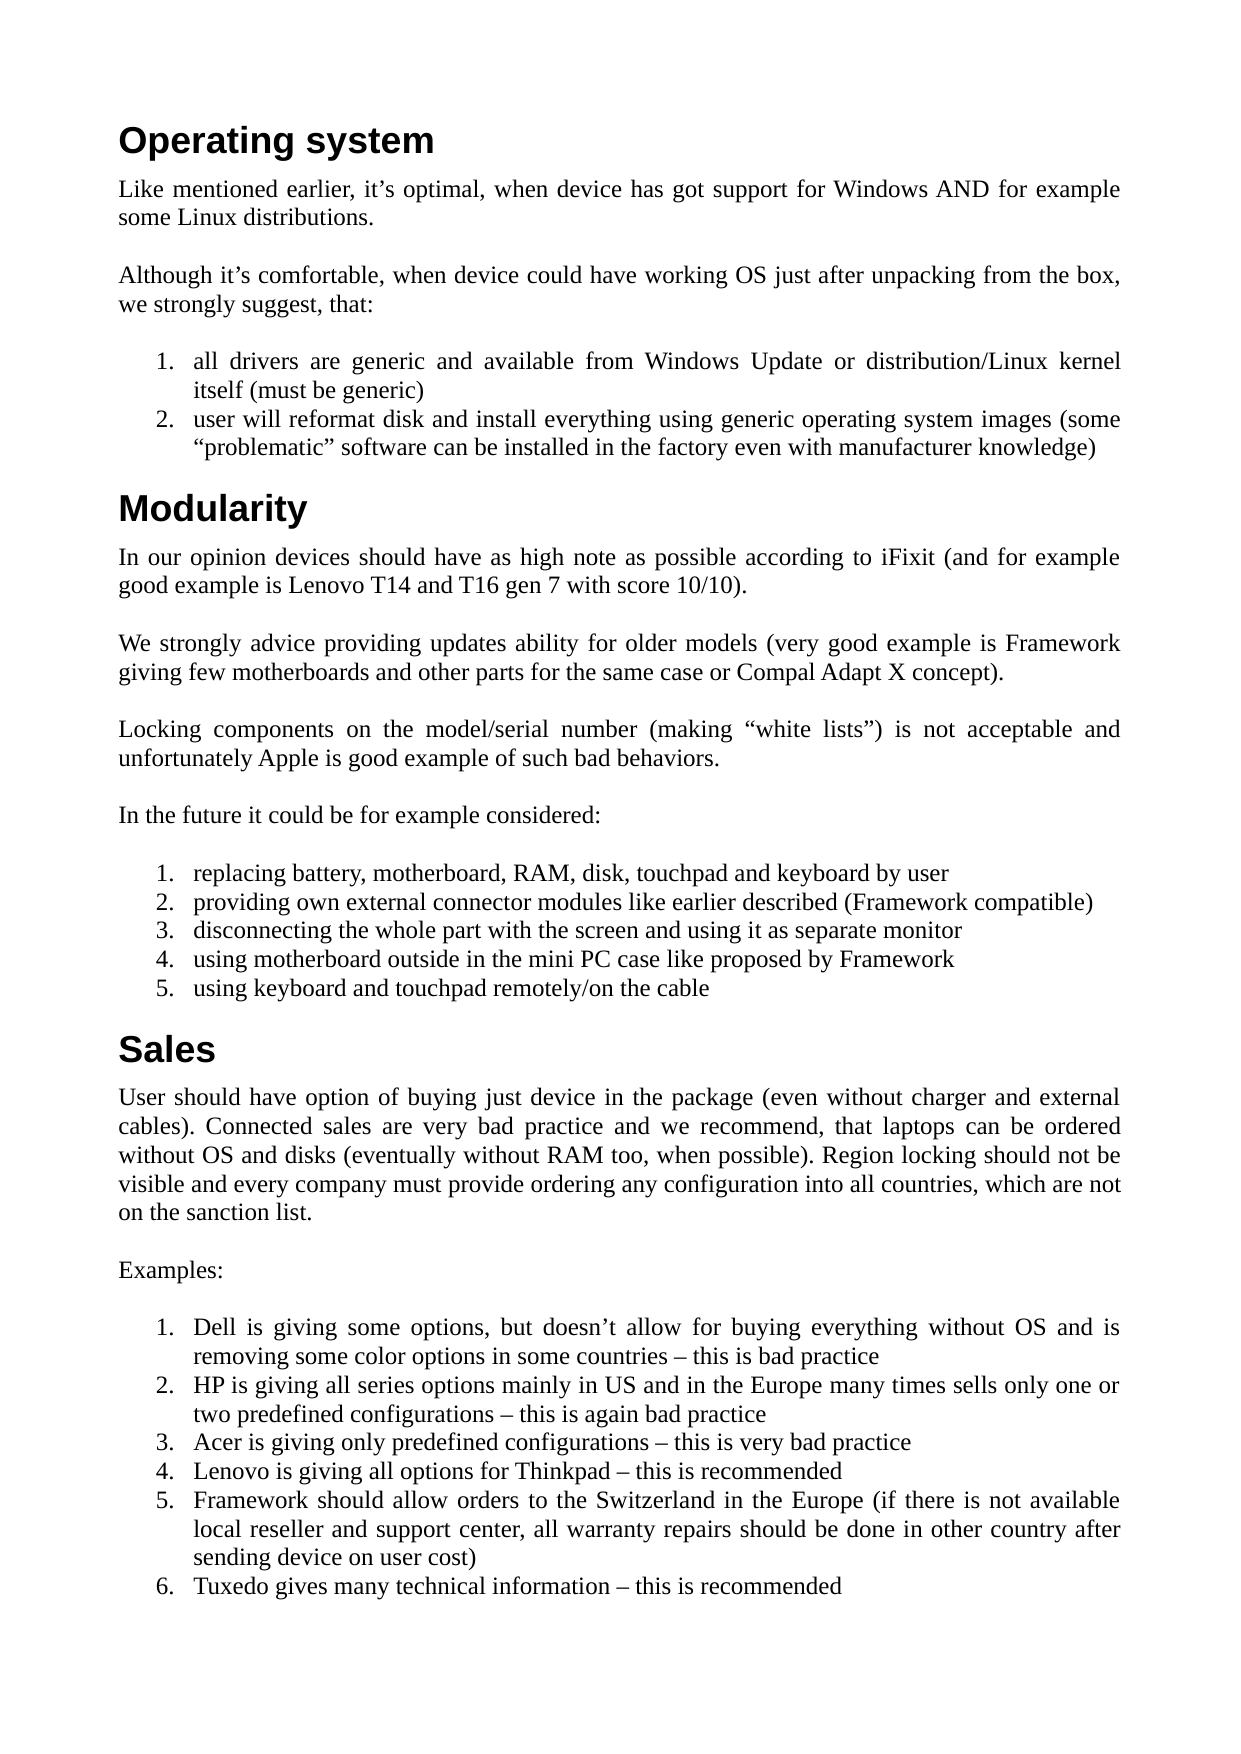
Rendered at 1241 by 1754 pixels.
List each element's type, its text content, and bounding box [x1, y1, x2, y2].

text We strongly advice providing updates ability for older models (very good example is Framework giving few motherboards and other parts for the same case or Compal Adapt X concept). [118, 628, 1122, 686]
subtitle Sales [118, 1027, 1122, 1070]
list Tuxedo gives many technical information – this is recommended [156, 1571, 1122, 1600]
subtitle Operating system [118, 118, 1122, 161]
list Dell is giving some options, but doesn’t allow for buying everything without OS and is removing some color options in some countries – this is bad practice [156, 1312, 1122, 1370]
list replacing battery, motherboard, RAM, disk, touchpad and keyboard by user [156, 858, 1122, 887]
text User should have option of buying just device in the package (even without charger and external cables). Connected sales are very bad practice and we recommend, that laptops can be ordered without OS and disks (eventually without RAM too, when possible). Region locking should not be visible and every company must provide ordering any configuration into all countries, which are not on the sanction list. [118, 1082, 1122, 1226]
list providing own external connector modules like earlier described (Framework compatible) [156, 887, 1122, 916]
list Lenovo is giving all options for Thinkpad – this is recommended [156, 1456, 1122, 1485]
list all drivers are generic and available from Windows Update or distribution/Linux kernel itself (must be generic) [156, 346, 1122, 404]
list disconnecting the whole part with the screen and using it as separate monitor [156, 916, 1122, 944]
text Locking components on the model/serial number (making “white lists”) is not acceptable and unfortunately Apple is good example of such bad behaviors. [118, 714, 1122, 772]
list using motherboard outside in the mini PC case like proposed by Framework [156, 944, 1122, 973]
text In our opinion devices should have as high note as possible according to iFixit (and for example good example is Lenovo T14 and T16 gen 7 with score 10/10). [118, 542, 1122, 599]
list Framework should allow orders to the Switzerland in the Europe (if there is not available local reseller and support center, all warranty repairs should be done in other country after sending device on user cost) [156, 1485, 1122, 1571]
text Like mentioned earlier, it’s optimal, when device has got support for Windows AND for example some Linux distributions. [118, 174, 1122, 231]
subtitle Modularity [118, 486, 1122, 529]
list user will reformat disk and install everything using generic operating system images (some “problematic” software can be installed in the factory even with manufacturer knowledge) [156, 404, 1122, 461]
text In the future it could be for example considered: [118, 801, 1122, 829]
text Although it’s comfortable, when device could have working OS just after unpacking from the box, we strongly suggest, that: [118, 260, 1122, 317]
list Acer is giving only predefined configurations – this is very bad practice [156, 1427, 1122, 1456]
text Examples: [118, 1255, 1122, 1284]
list HP is giving all series options mainly in US and in the Europe many times sells only one or two predefined configurations – this is again bad practice [156, 1370, 1122, 1427]
list using keyboard and touchpad remotely/on the cable [156, 973, 1122, 1002]
